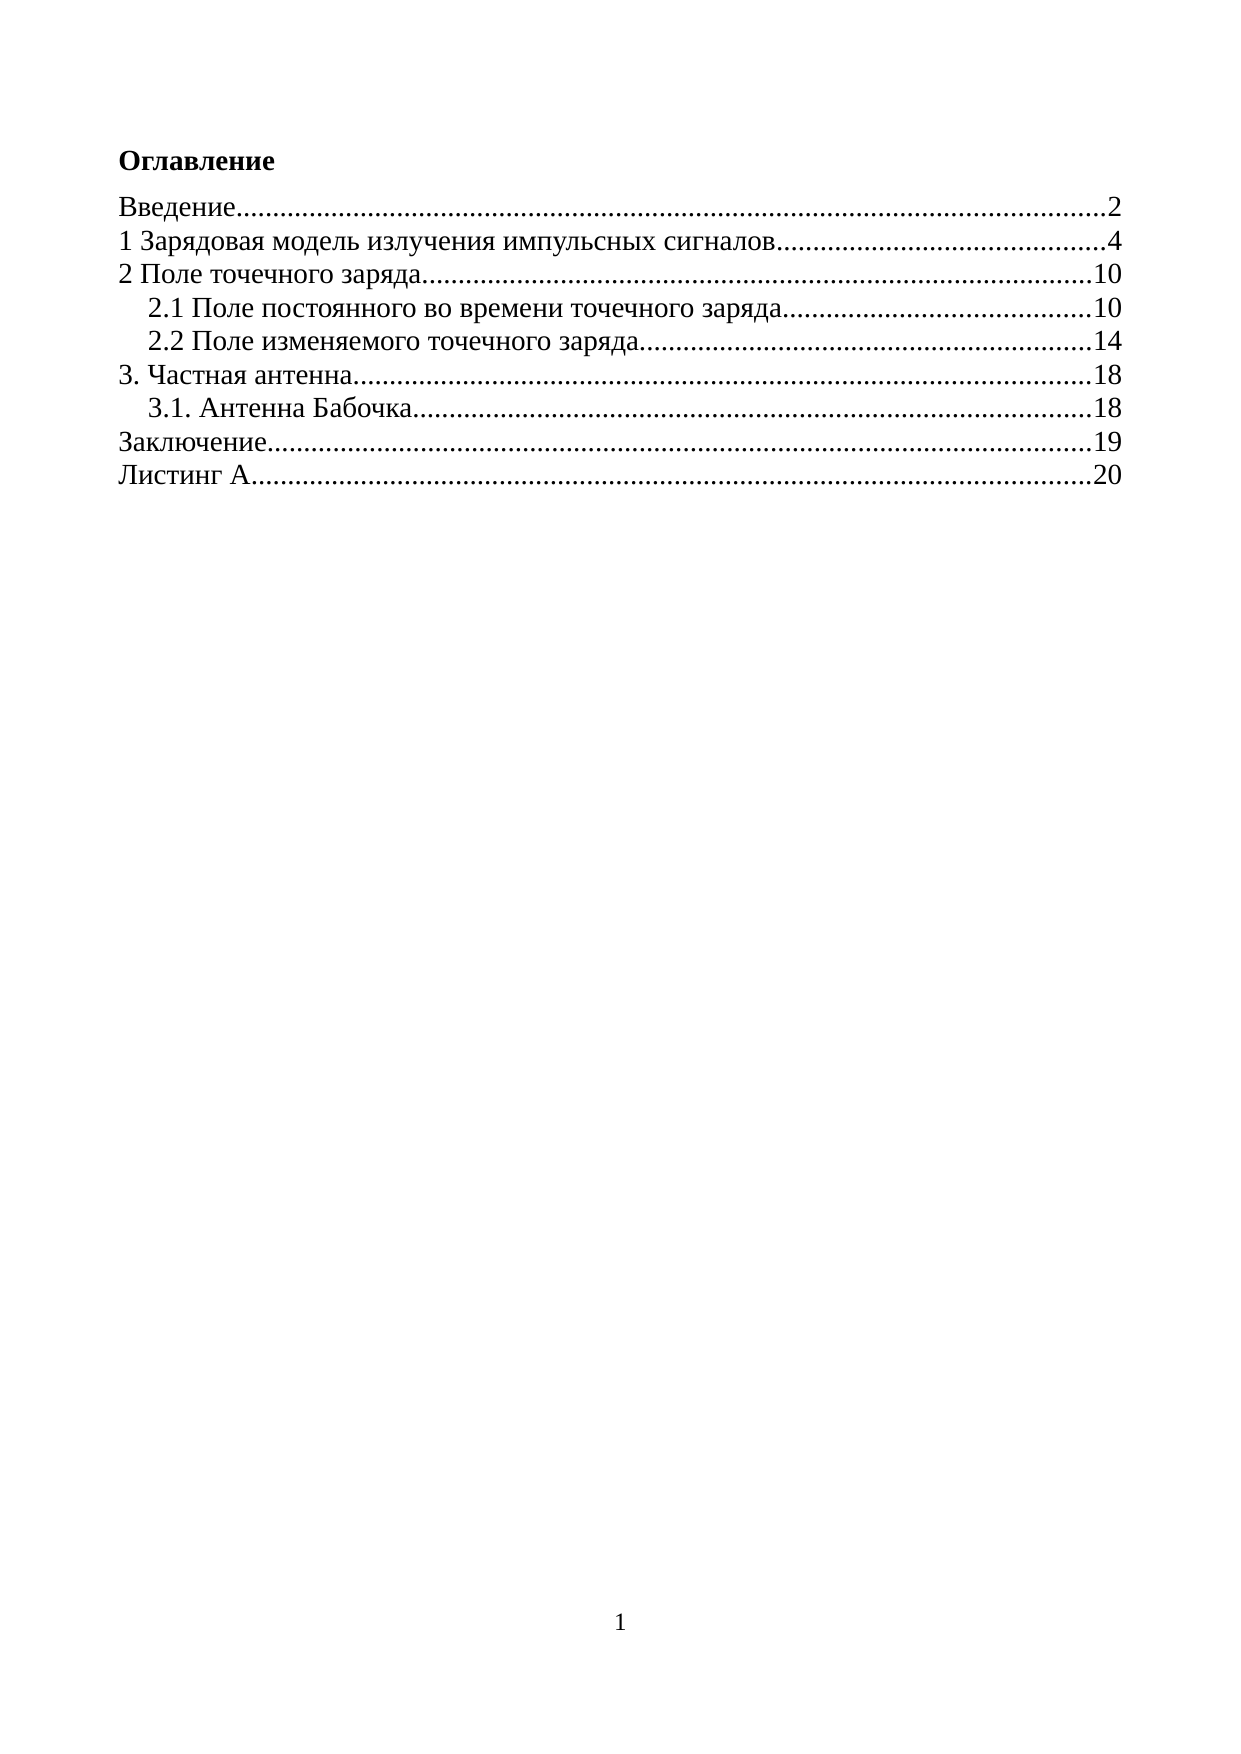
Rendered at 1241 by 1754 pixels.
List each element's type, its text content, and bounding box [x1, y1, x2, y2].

text Листинг А 20 [118, 457, 1122, 491]
text Заключение 19 [118, 424, 1122, 457]
subtitle Оглавление [118, 143, 1122, 177]
text 2.2 Поле изменяемого точечного заряда 14 [148, 323, 1122, 357]
text 2.1 Поле постоянного во времени точечного заряда 10 [148, 290, 1122, 323]
text 2 Поле точечного заряда 10 [118, 256, 1122, 290]
text Введение 2 [118, 189, 1122, 223]
text 3. Частная антенна 18 [118, 357, 1122, 390]
text 1 Зарядовая модель излучения импульсных сигналов 4 [118, 223, 1122, 256]
text 3.1. Антенна Бабочка 18 [148, 390, 1122, 424]
